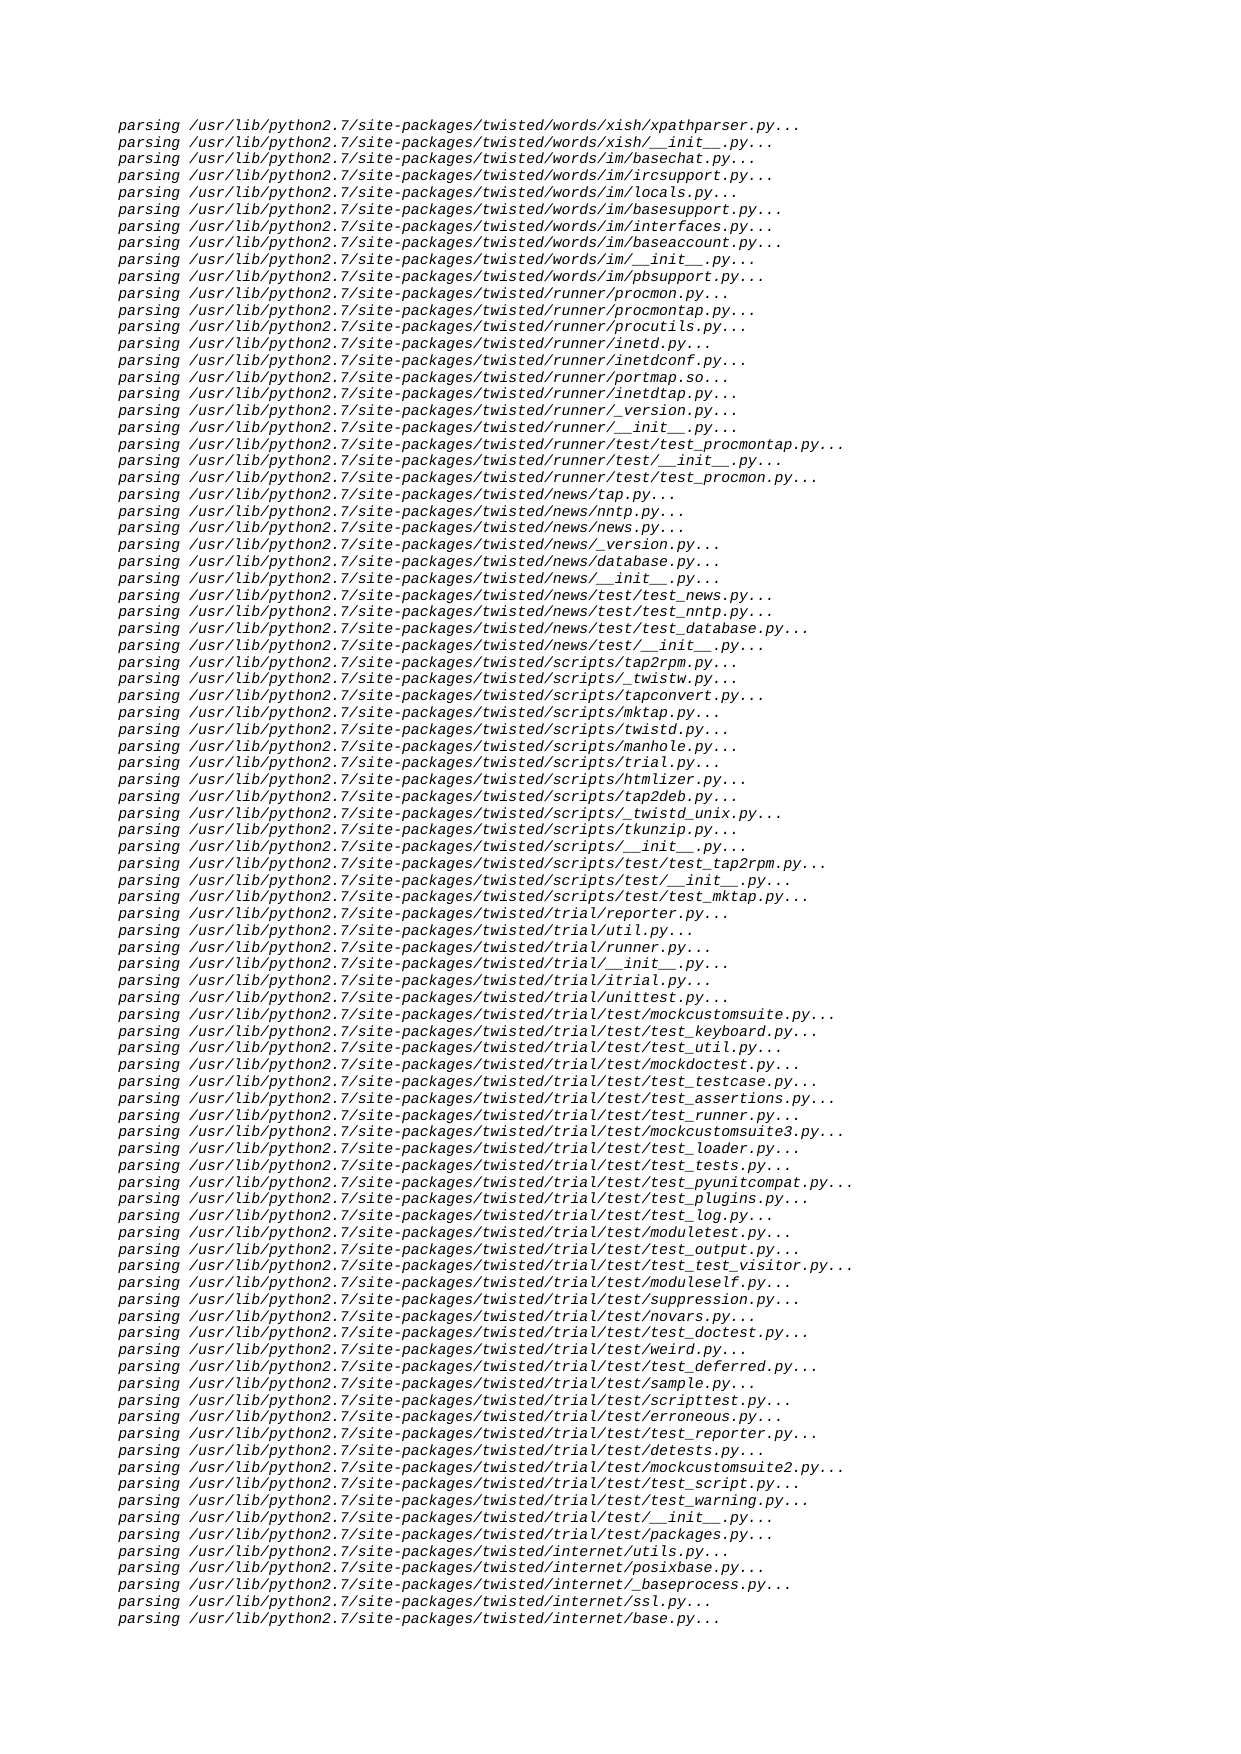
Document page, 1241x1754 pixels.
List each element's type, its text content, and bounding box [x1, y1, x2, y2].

text parsing /usr/lib/python2.7/site-packages/twisted/runner/inetdtap.py... [118, 386, 1122, 403]
text parsing /usr/lib/python2.7/site-packages/twisted/trial/test/test_util.py... [118, 1041, 1122, 1057]
text parsing /usr/lib/python2.7/site-packages/twisted/news/__init__.py... [118, 571, 1122, 588]
text parsing /usr/lib/python2.7/site-packages/twisted/words/im/interfaces.py... [118, 219, 1122, 236]
text parsing /usr/lib/python2.7/site-packages/twisted/trial/test/test_warning.py... [118, 1493, 1122, 1510]
text parsing /usr/lib/python2.7/site-packages/twisted/runner/procmontap.py... [118, 303, 1122, 319]
text parsing /usr/lib/python2.7/site-packages/twisted/trial/test/test_test_visitor.py... [118, 1258, 1122, 1275]
text parsing /usr/lib/python2.7/site-packages/twisted/scripts/_twistd_unix.py... [118, 806, 1122, 822]
text parsing /usr/lib/python2.7/site-packages/twisted/trial/__init__.py... [118, 957, 1122, 973]
text parsing /usr/lib/python2.7/site-packages/twisted/scripts/mktap.py... [118, 705, 1122, 722]
text parsing /usr/lib/python2.7/site-packages/twisted/trial/test/test_assertions.py... [118, 1091, 1122, 1108]
text parsing /usr/lib/python2.7/site-packages/twisted/scripts/tapconvert.py... [118, 688, 1122, 705]
text parsing /usr/lib/python2.7/site-packages/twisted/trial/test/test_output.py... [118, 1242, 1122, 1258]
text parsing /usr/lib/python2.7/site-packages/twisted/words/xish/__init__.py... [118, 135, 1122, 152]
text parsing /usr/lib/python2.7/site-packages/twisted/internet/utils.py... [118, 1544, 1122, 1560]
text parsing /usr/lib/python2.7/site-packages/twisted/runner/test/test_procmontap.py... [118, 437, 1122, 453]
text parsing /usr/lib/python2.7/site-packages/twisted/trial/test/suppression.py... [118, 1292, 1122, 1309]
text parsing /usr/lib/python2.7/site-packages/twisted/trial/reporter.py... [118, 906, 1122, 923]
text parsing /usr/lib/python2.7/site-packages/twisted/scripts/test/test_mktap.py... [118, 889, 1122, 906]
text parsing /usr/lib/python2.7/site-packages/twisted/internet/base.py... [118, 1611, 1122, 1627]
text parsing /usr/lib/python2.7/site-packages/twisted/trial/test/test_reporter.py... [118, 1426, 1122, 1443]
text parsing /usr/lib/python2.7/site-packages/twisted/trial/test/test_runner.py... [118, 1108, 1122, 1124]
text parsing /usr/lib/python2.7/site-packages/twisted/scripts/test/__init__.py... [118, 873, 1122, 889]
text parsing /usr/lib/python2.7/site-packages/twisted/scripts/manhole.py... [118, 739, 1122, 755]
text parsing /usr/lib/python2.7/site-packages/twisted/trial/test/__init__.py... [118, 1510, 1122, 1527]
text parsing /usr/lib/python2.7/site-packages/twisted/scripts/trial.py... [118, 755, 1122, 772]
text parsing /usr/lib/python2.7/site-packages/twisted/words/im/basechat.py... [118, 152, 1122, 168]
text parsing /usr/lib/python2.7/site-packages/twisted/trial/test/scripttest.py... [118, 1393, 1122, 1409]
text parsing /usr/lib/python2.7/site-packages/twisted/runner/procmon.py... [118, 286, 1122, 303]
text parsing /usr/lib/python2.7/site-packages/twisted/news/_version.py... [118, 537, 1122, 554]
text parsing /usr/lib/python2.7/site-packages/twisted/trial/test/test_script.py... [118, 1477, 1122, 1493]
text parsing /usr/lib/python2.7/site-packages/twisted/trial/test/test_keyboard.py... [118, 1024, 1122, 1041]
text parsing /usr/lib/python2.7/site-packages/twisted/scripts/htmlizer.py... [118, 772, 1122, 789]
text parsing /usr/lib/python2.7/site-packages/twisted/scripts/_twistw.py... [118, 672, 1122, 688]
text parsing /usr/lib/python2.7/site-packages/twisted/words/im/__init__.py... [118, 252, 1122, 269]
text parsing /usr/lib/python2.7/site-packages/twisted/trial/test/mockcustomsuite.py... [118, 1007, 1122, 1024]
text parsing /usr/lib/python2.7/site-packages/twisted/trial/test/mockcustomsuite3.py... [118, 1124, 1122, 1141]
text parsing /usr/lib/python2.7/site-packages/twisted/trial/test/detests.py... [118, 1443, 1122, 1460]
text parsing /usr/lib/python2.7/site-packages/twisted/trial/test/moduleself.py... [118, 1275, 1122, 1292]
text parsing /usr/lib/python2.7/site-packages/twisted/runner/procutils.py... [118, 319, 1122, 336]
text parsing /usr/lib/python2.7/site-packages/twisted/news/database.py... [118, 554, 1122, 571]
text parsing /usr/lib/python2.7/site-packages/twisted/news/tap.py... [118, 487, 1122, 504]
text parsing /usr/lib/python2.7/site-packages/twisted/words/im/basesupport.py... [118, 202, 1122, 219]
text parsing /usr/lib/python2.7/site-packages/twisted/trial/test/sample.py... [118, 1376, 1122, 1393]
text parsing /usr/lib/python2.7/site-packages/twisted/news/nntp.py... [118, 504, 1122, 521]
text parsing /usr/lib/python2.7/site-packages/twisted/trial/test/test_pyunitcompat.py... [118, 1175, 1122, 1191]
text parsing /usr/lib/python2.7/site-packages/twisted/internet/_baseprocess.py... [118, 1577, 1122, 1594]
text parsing /usr/lib/python2.7/site-packages/twisted/trial/test/mockcustomsuite2.py... [118, 1460, 1122, 1477]
text parsing /usr/lib/python2.7/site-packages/twisted/scripts/tap2deb.py... [118, 789, 1122, 806]
text parsing /usr/lib/python2.7/site-packages/twisted/runner/__init__.py... [118, 420, 1122, 437]
text parsing /usr/lib/python2.7/site-packages/twisted/trial/test/test_loader.py... [118, 1141, 1122, 1158]
text parsing /usr/lib/python2.7/site-packages/twisted/scripts/tap2rpm.py... [118, 655, 1122, 672]
text parsing /usr/lib/python2.7/site-packages/twisted/runner/test/test_procmon.py... [118, 470, 1122, 487]
text parsing /usr/lib/python2.7/site-packages/twisted/trial/test/test_plugins.py... [118, 1191, 1122, 1208]
text parsing /usr/lib/python2.7/site-packages/twisted/runner/inetdconf.py... [118, 353, 1122, 370]
text parsing /usr/lib/python2.7/site-packages/twisted/internet/posixbase.py... [118, 1560, 1122, 1577]
text parsing /usr/lib/python2.7/site-packages/twisted/trial/itrial.py... [118, 973, 1122, 990]
text parsing /usr/lib/python2.7/site-packages/twisted/trial/runner.py... [118, 940, 1122, 957]
text parsing /usr/lib/python2.7/site-packages/twisted/trial/test/erroneous.py... [118, 1409, 1122, 1426]
text parsing /usr/lib/python2.7/site-packages/twisted/trial/test/mockdoctest.py... [118, 1057, 1122, 1074]
text parsing /usr/lib/python2.7/site-packages/twisted/runner/portmap.so... [118, 370, 1122, 386]
text parsing /usr/lib/python2.7/site-packages/twisted/trial/test/novars.py... [118, 1309, 1122, 1326]
text parsing /usr/lib/python2.7/site-packages/twisted/runner/inetd.py... [118, 336, 1122, 353]
text parsing /usr/lib/python2.7/site-packages/twisted/scripts/twistd.py... [118, 722, 1122, 739]
text parsing /usr/lib/python2.7/site-packages/twisted/words/im/pbsupport.py... [118, 269, 1122, 286]
text parsing /usr/lib/python2.7/site-packages/twisted/trial/test/weird.py... [118, 1342, 1122, 1359]
text parsing /usr/lib/python2.7/site-packages/twisted/trial/test/test_doctest.py... [118, 1326, 1122, 1342]
text parsing /usr/lib/python2.7/site-packages/twisted/scripts/__init__.py... [118, 839, 1122, 856]
text parsing /usr/lib/python2.7/site-packages/twisted/trial/test/test_tests.py... [118, 1158, 1122, 1175]
text parsing /usr/lib/python2.7/site-packages/twisted/news/test/test_nntp.py... [118, 604, 1122, 621]
text parsing /usr/lib/python2.7/site-packages/twisted/scripts/tkunzip.py... [118, 822, 1122, 839]
text parsing /usr/lib/python2.7/site-packages/twisted/runner/test/__init__.py... [118, 453, 1122, 470]
text parsing /usr/lib/python2.7/site-packages/twisted/news/test/test_news.py... [118, 588, 1122, 604]
text parsing /usr/lib/python2.7/site-packages/twisted/words/im/baseaccount.py... [118, 236, 1122, 252]
text parsing /usr/lib/python2.7/site-packages/twisted/trial/unittest.py... [118, 990, 1122, 1007]
text parsing /usr/lib/python2.7/site-packages/twisted/runner/_version.py... [118, 403, 1122, 420]
text parsing /usr/lib/python2.7/site-packages/twisted/trial/test/moduletest.py... [118, 1225, 1122, 1242]
text parsing /usr/lib/python2.7/site-packages/twisted/news/test/test_database.py... [118, 621, 1122, 638]
text parsing /usr/lib/python2.7/site-packages/twisted/words/xish/xpathparser.py... [118, 118, 1122, 135]
text parsing /usr/lib/python2.7/site-packages/twisted/internet/ssl.py... [118, 1594, 1122, 1611]
text parsing /usr/lib/python2.7/site-packages/twisted/trial/test/packages.py... [118, 1527, 1122, 1544]
text parsing /usr/lib/python2.7/site-packages/twisted/words/im/locals.py... [118, 185, 1122, 202]
text parsing /usr/lib/python2.7/site-packages/twisted/news/news.py... [118, 521, 1122, 537]
text parsing /usr/lib/python2.7/site-packages/twisted/trial/test/test_deferred.py... [118, 1359, 1122, 1376]
text parsing /usr/lib/python2.7/site-packages/twisted/news/test/__init__.py... [118, 638, 1122, 655]
text parsing /usr/lib/python2.7/site-packages/twisted/trial/util.py... [118, 923, 1122, 940]
text parsing /usr/lib/python2.7/site-packages/twisted/words/im/ircsupport.py... [118, 168, 1122, 185]
text parsing /usr/lib/python2.7/site-packages/twisted/trial/test/test_log.py... [118, 1208, 1122, 1225]
text parsing /usr/lib/python2.7/site-packages/twisted/trial/test/test_testcase.py... [118, 1074, 1122, 1091]
text parsing /usr/lib/python2.7/site-packages/twisted/scripts/test/test_tap2rpm.py... [118, 856, 1122, 873]
